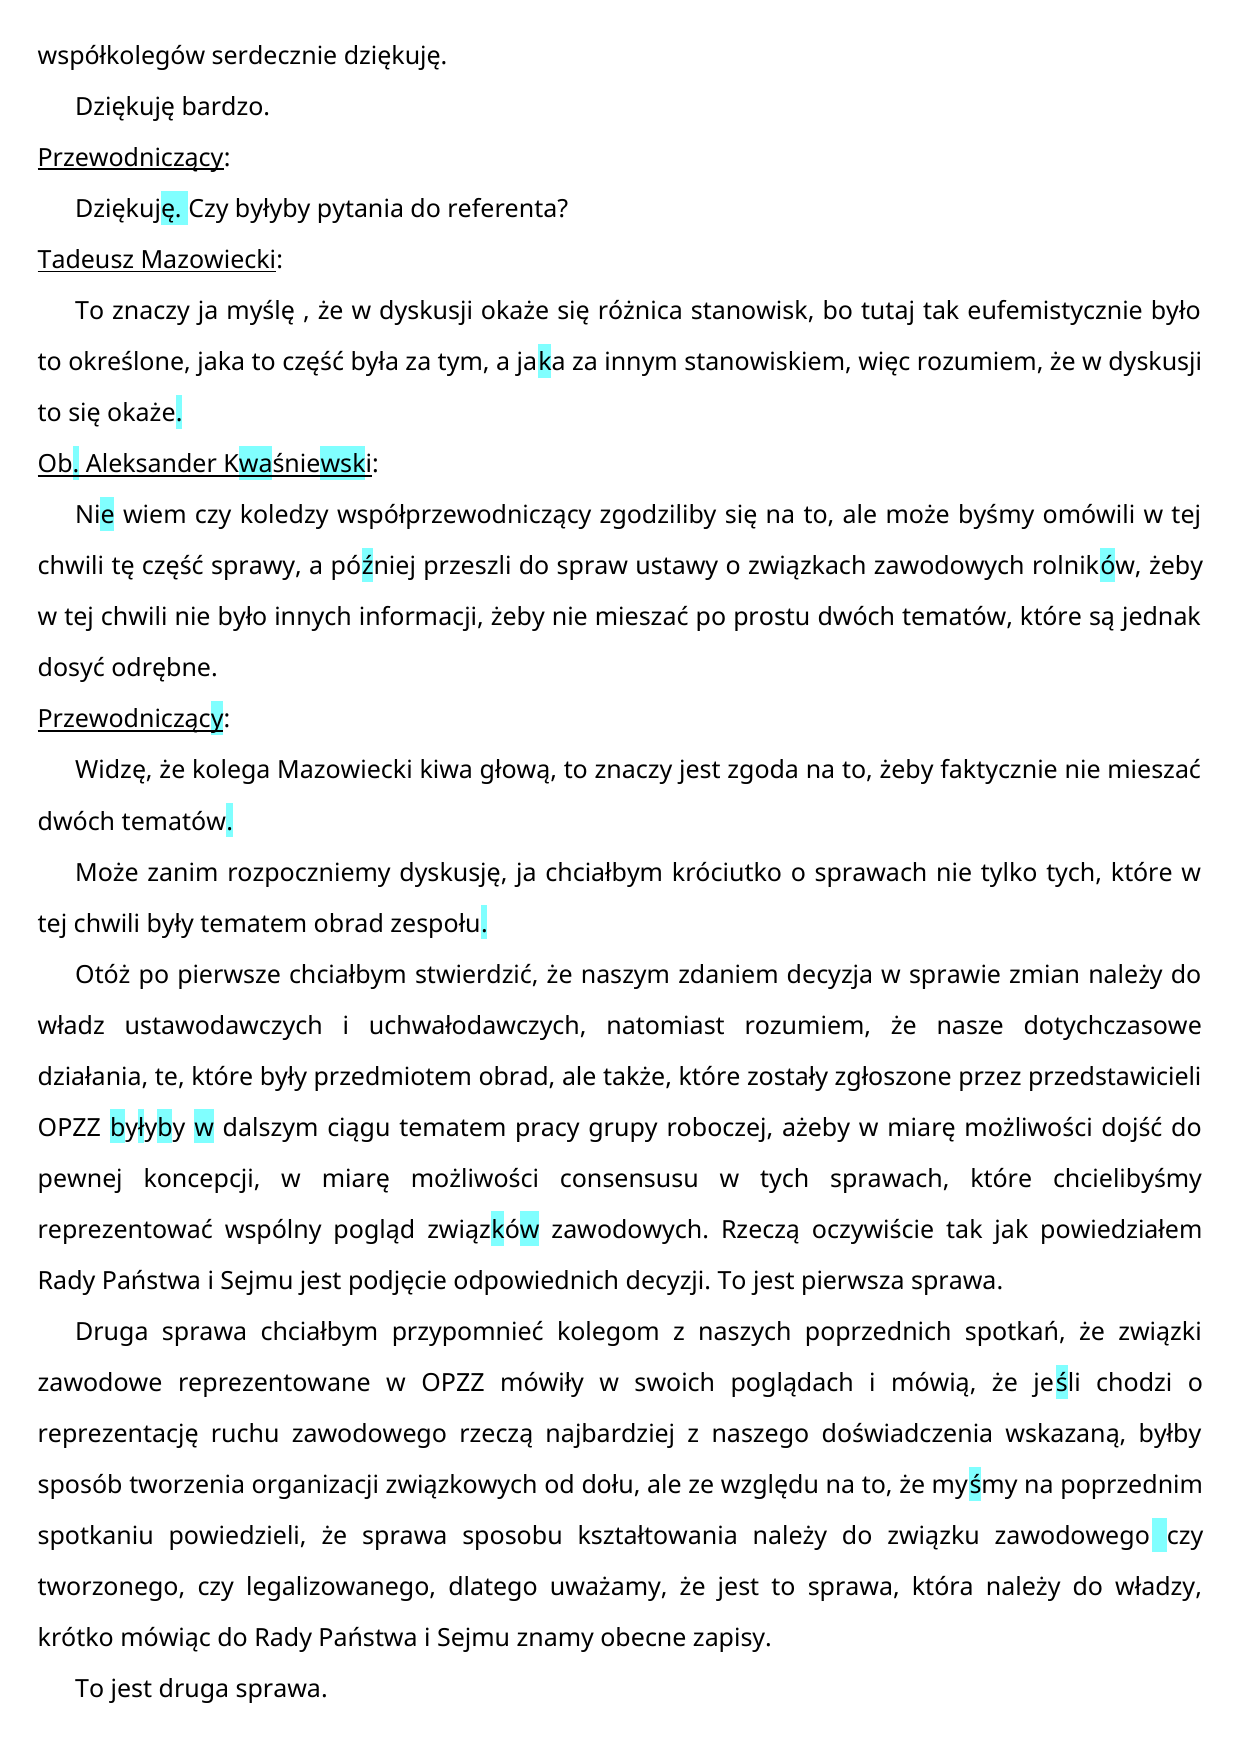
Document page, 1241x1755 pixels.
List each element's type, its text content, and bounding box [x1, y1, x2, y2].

text Ob. Aleksander Kwaśniewski: [37, 446, 1203, 480]
text Nie wiem czy koledzy współprzewodniczący zgodziliby się na to, ale może byśmy omówili w tej chwili tę część sprawy, a później przeszli do spraw ustawy o związkach zawodowych rolników, żeby w tej chwili nie było innych informacji, żeby nie mieszać po prostu dwóch tematów, które są jednak dosyć odrębne. [37, 497, 1203, 684]
text Przewodniczący: [37, 139, 1203, 174]
text To jest druga sprawa. [37, 1671, 1203, 1705]
text współkolegów serdecznie dziękuję. [37, 37, 1203, 72]
text Tadeusz Mazowiecki: [37, 242, 1203, 276]
text Widzę, że kolega Mazowiecki kiwa głową, to znaczy jest zgoda na to, żeby faktycznie nie mieszać dwóch tematów. [37, 752, 1203, 837]
text Może zanim rozpoczniemy dyskusję, ja chciałbym króciutko o sprawach nie tylko tych, które w tej chwili były tematem obrad zespołu. [37, 854, 1203, 939]
text Dziękuję. Czy byłyby pytania do referenta? [37, 191, 1203, 225]
text Druga sprawa chciałbym przypomnieć kolegom z naszych poprzednich spotkań, że związki zawodowe reprezentowane w OPZZ mówiły w swoich poglądach i mówią, że jeśli chodzi o reprezentację ruchu zawodowego rzeczą najbardziej z naszego doświadczenia wskazaną, byłby sposób tworzenia organizacji związkowych od dołu, ale ze względu na to, że myśmy na poprzednim spotkaniu powiedzieli, że sprawa sposobu kształtowania należy do związku zawodowego czy tworzonego, czy legalizowanego, dlatego uważamy, że jest to sprawa, która należy do władzy, krótko mówiąc do Rady Państwa i Sejmu znamy obecne zapisy. [37, 1313, 1203, 1654]
text Przewodniczący: [37, 701, 1203, 735]
text Dziękuję bardzo. [37, 88, 1203, 123]
text Otóż po pierwsze chciałbym stwierdzić, że naszym zdaniem decyzja w sprawie zmian należy do władz ustawodawczych i uchwałodawczych, natomiast rozumiem, że nasze dotychczasowe działania, te, które były przedmiotem obrad, ale także, które zostały zgłoszone przez przedstawicieli OPZZ byłyby w dalszym ciągu tematem pracy grupy roboczej, ażeby w miarę możliwości dojść do pewnej koncepcji, w miarę możliwości consensusu w tych sprawach, które chcielibyśmy reprezentować wspólny pogląd związków zawodowych. Rzeczą oczywiście tak jak powiedziałem Rady Państwa i Sejmu jest podjęcie odpowiednich decyzji. To jest pierwsza sprawa. [37, 956, 1203, 1297]
text To znaczy ja myślę , że w dyskusji okaże się różnica stanowisk, bo tutaj tak eufemistycznie było to określone, jaka to część była za tym, a jaka za innym stanowiskiem, więc rozumiem, że w dyskusji to się okaże. [37, 293, 1203, 429]
